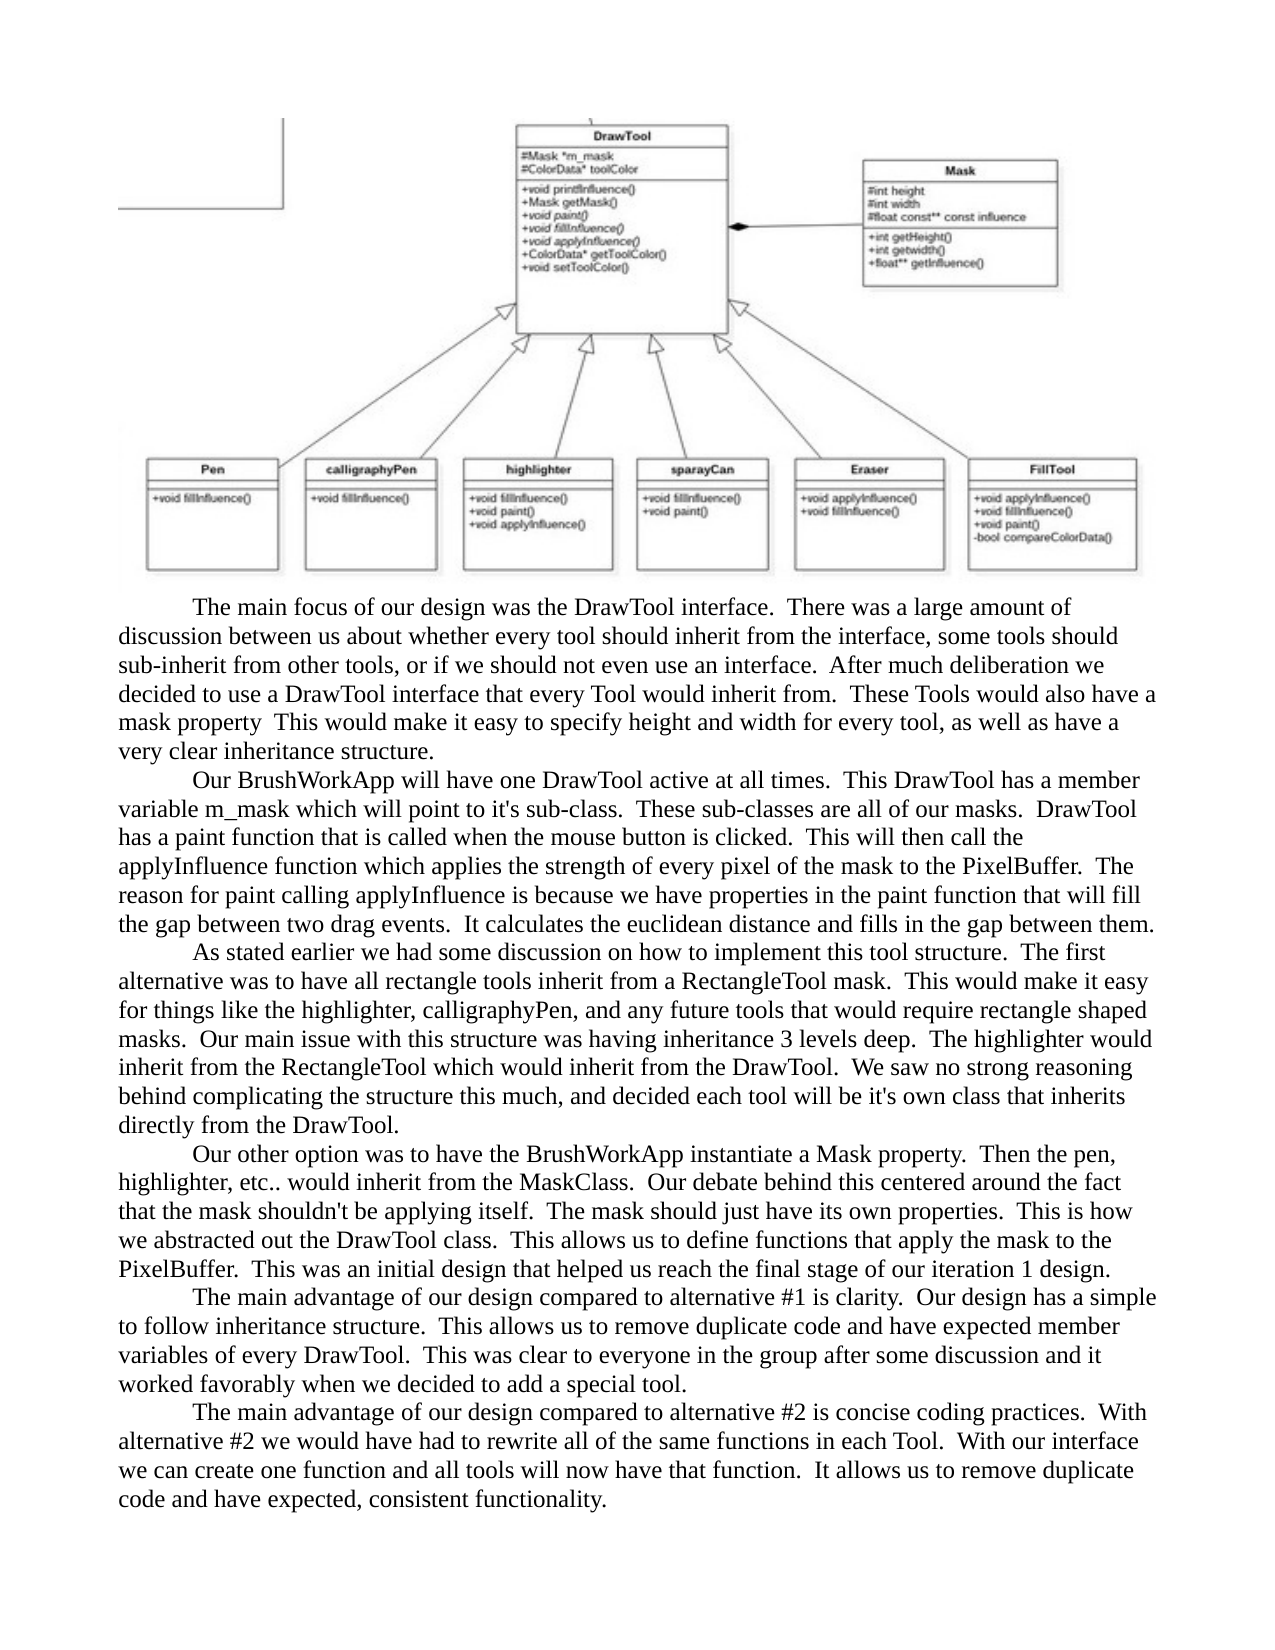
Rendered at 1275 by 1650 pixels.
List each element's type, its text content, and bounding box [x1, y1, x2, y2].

picture [118, 118, 1157, 593]
text The main advantage of our design compared to alternative #2 is concise coding practices. With alternative #2 we would have had to rewrite all of the same functions in each Tool. With our interface we can create one function and all tools will now have that function. It allows us to remove duplicate code and have expected, consistent functionality. [118, 1397, 1157, 1512]
text The main focus of our design was the DrawTool interface. There was a large amount of discussion between us about whether every tool should inherit from the interface, some tools should sub-inherit from other tools, or if we should not even use an interface. After much deliberation we decided to use a DrawTool interface that every Tool would inherit from. These Tools would also have a mask property This would make it easy to specify height and width for every tool, as well as have a very clear inheritance structure. [118, 593, 1157, 765]
text Our BrushWorkApp will have one DrawTool active at all times. This DrawTool has a member variable m_mask which will point to it's sub-class. These sub-classes are all of our masks. DrawTool has a paint function that is called when the mouse button is clicked. This will then call the applyInfluence function which applies the strength of every pixel of the mask to the PixelBuffer. The reason for paint calling applyInfluence is because we have properties in the paint function that will fill the gap between two drag events. It calculates the euclidean distance and fills in the gap between them. [118, 765, 1157, 937]
text As stated earlier we had some discussion on how to implement this tool structure. The first alternative was to have all rectangle tools inherit from a RectangleTool mask. This would make it easy for things like the highlighter, calligraphyPen, and any future tools that would require rectangle shaped masks. Our main issue with this structure was having inheritance 3 levels deep. The highlighter would inherit from the RectangleTool which would inherit from the DrawTool. We saw no strong reasoning behind complicating the structure this much, and decided each tool will be it's own class that inherits directly from the DrawTool. [118, 937, 1157, 1139]
text The main advantage of our design compared to alternative #1 is clarity. Our design has a simple to follow inheritance structure. This allows us to remove duplicate code and have expected member variables of every DrawTool. This was clear to everyone in the group after some discussion and it worked favorably when we decided to add a special tool. [118, 1282, 1157, 1397]
text Our other option was to have the BrushWorkApp instantiate a Mask property. Then the pen, highlighter, etc.. would inherit from the MaskClass. Our debate behind this centered around the fact that the mask shouldn't be applying itself. The mask should just have its own properties. This is how we abstracted out the DrawTool class. This allows us to define functions that apply the mask to the PixelBuffer. This was an initial design that helped us reach the final stage of our iteration 1 design. [118, 1139, 1157, 1282]
